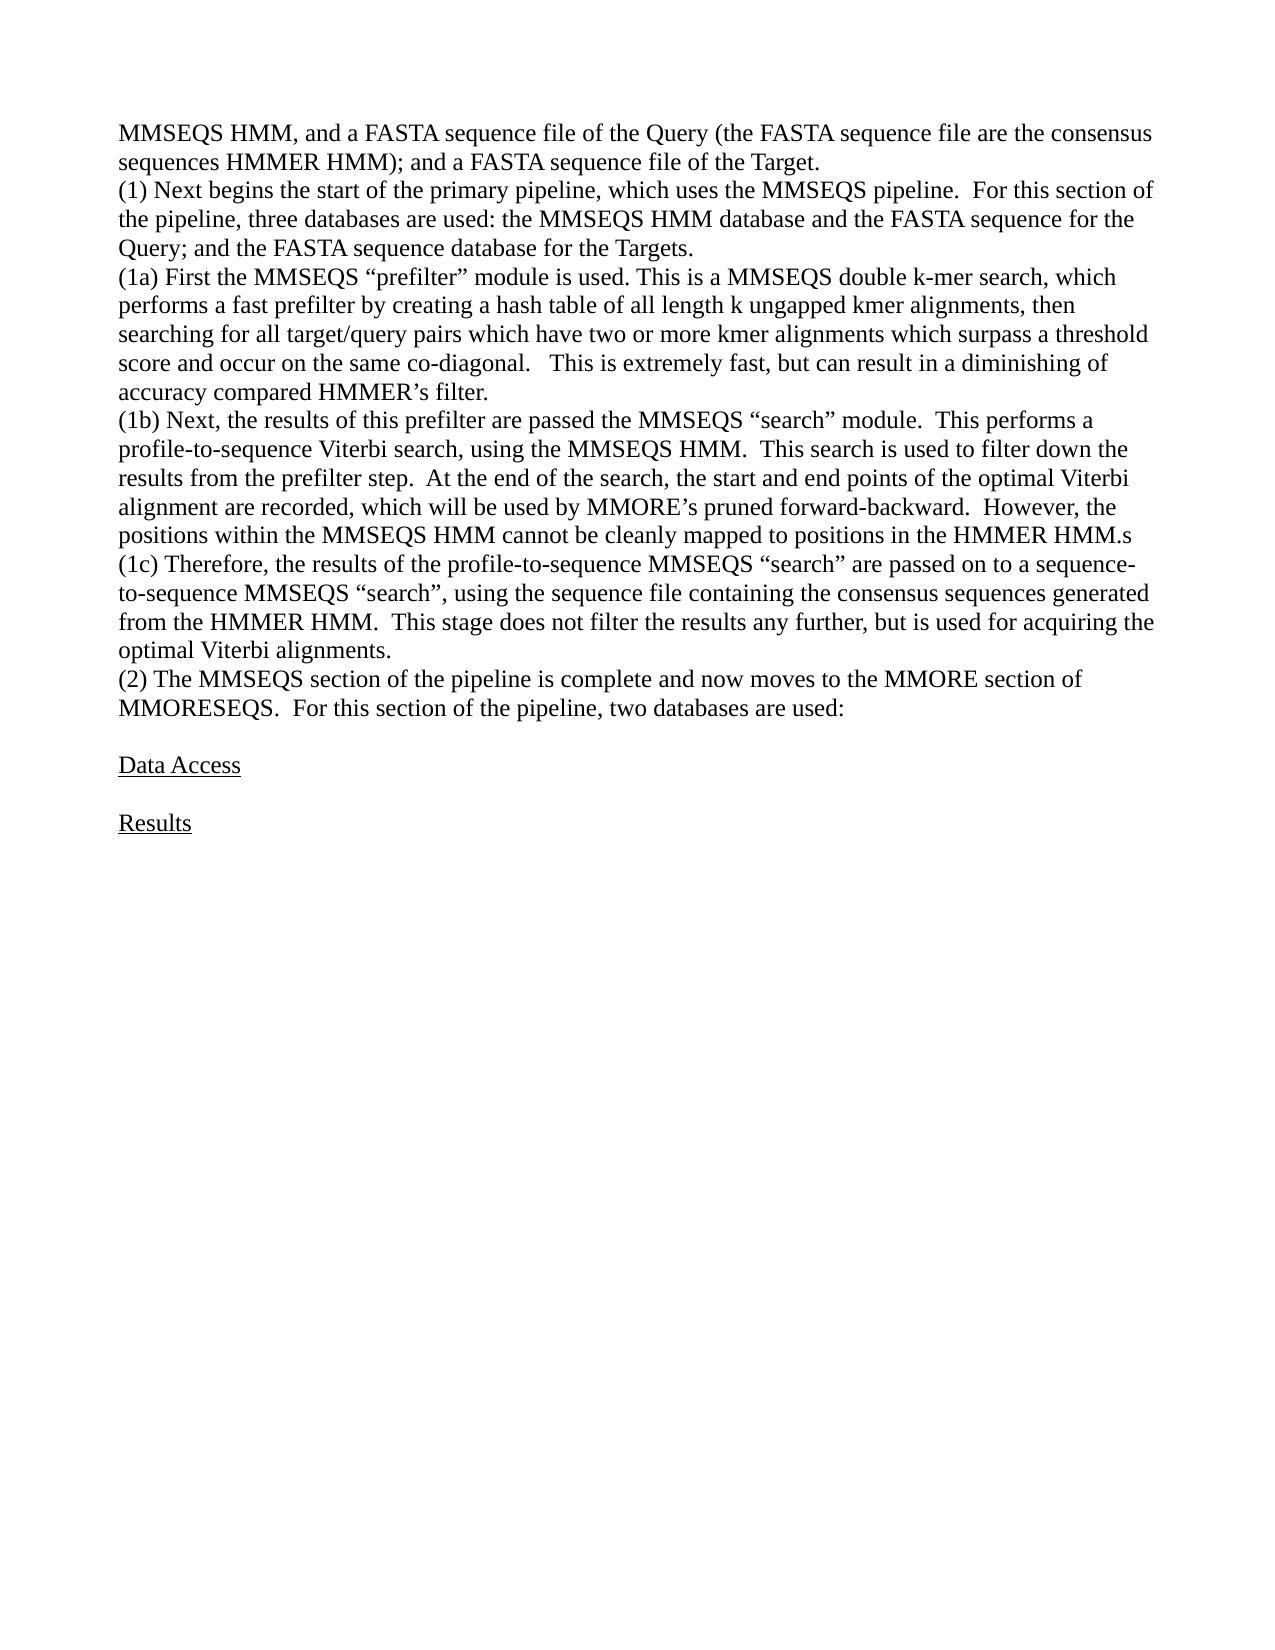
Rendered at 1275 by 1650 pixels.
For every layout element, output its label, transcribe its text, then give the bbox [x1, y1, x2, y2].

text Data Access [118, 751, 1157, 779]
text (2) The MMSEQS section of the pipeline is complete and now moves to the MMORE section of MMORESEQS. For this section of the pipeline, two databases are used: [118, 664, 1157, 722]
text (1b) Next, the results of this prefilter are passed the MMSEQS “search” module. This performs a profile-to-sequence Viterbi search, using the MMSEQS HMM. This search is used to filter down the results from the prefilter step. At the end of the search, the start and end points of the optimal Viterbi alignment are recorded, which will be used by MMORE’s pruned forward-backward. However, the positions within the MMSEQS HMM cannot be cleanly mapped to positions in the HMMER HMM.s [118, 406, 1157, 549]
text (1c) Therefore, the results of the profile-to-sequence MMSEQS “search” are passed on to a sequence-to-sequence MMSEQS “search”, using the sequence file containing the consensus sequences generated from the HMMER HMM. This stage does not filter the results any further, but is used for acquiring the optimal Viterbi alignments. [118, 549, 1157, 664]
text Results [118, 808, 1157, 837]
text (1a) First the MMSEQS “prefilter” module is used. This is a MMSEQS double k-mer search, which performs a fast prefilter by creating a hash table of all length k ungapped kmer alignments, then searching for all target/query pairs which have two or more kmer alignments which surpass a threshold score and occur on the same co-diagonal. This is extremely fast, but can result in a diminishing of accuracy compared HMMER’s filter. [118, 262, 1157, 406]
text MMSEQS HMM, and a FASTA sequence file of the Query (the FASTA sequence file are the consensus sequences HMMER HMM); and a FASTA sequence file of the Target. [118, 118, 1157, 176]
text (1) Next begins the start of the primary pipeline, which uses the MMSEQS pipeline. For this section of the pipeline, three databases are used: the MMSEQS HMM database and the FASTA sequence for the Query; and the FASTA sequence database for the Targets. [118, 176, 1157, 262]
